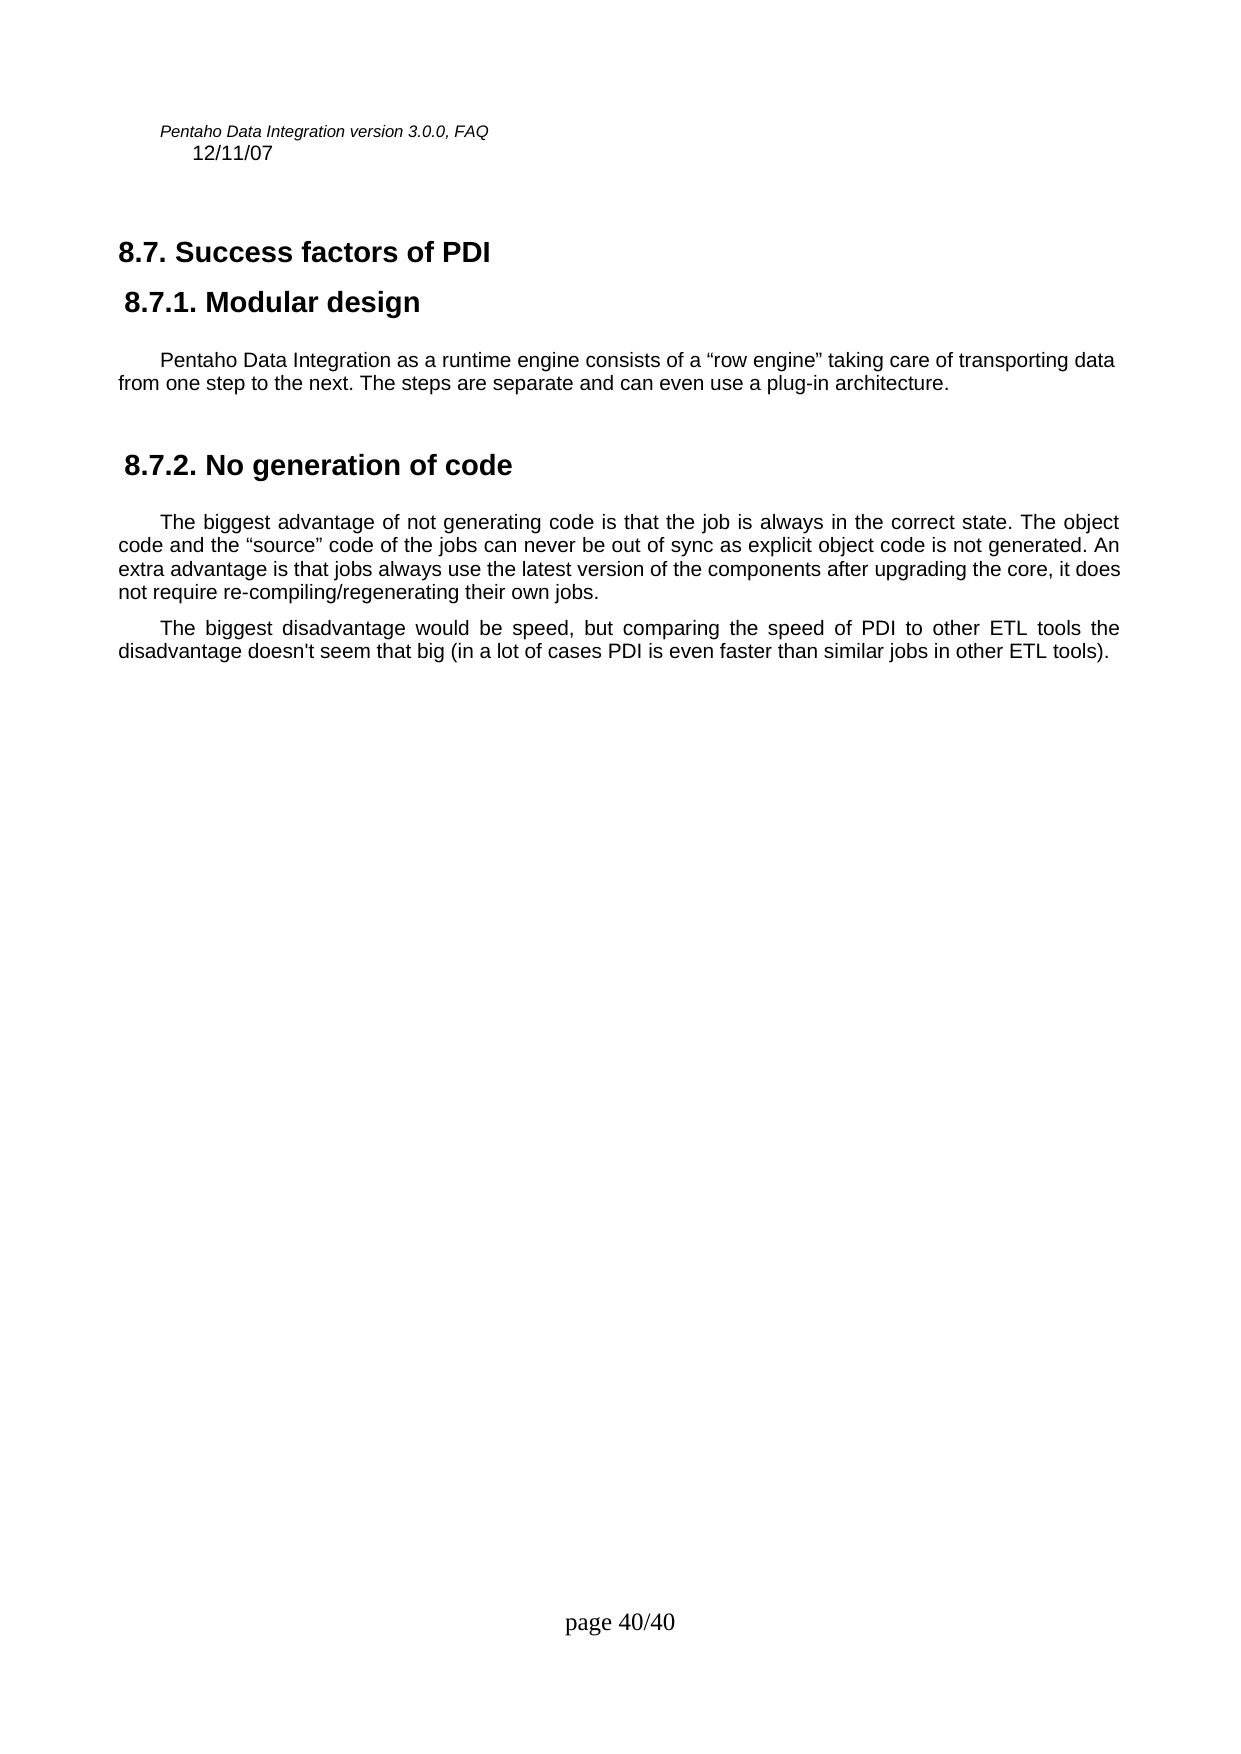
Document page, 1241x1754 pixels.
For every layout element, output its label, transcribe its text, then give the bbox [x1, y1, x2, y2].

text Pentaho Data Integration as a runtime engine consists of a “row engine” taking care of transporting data from one step to the next. The steps are separate and can even use a plug-in architecture. [118, 348, 1122, 394]
subtitle Modular design [124, 286, 1122, 319]
text The biggest advantage of not generating code is that the job is always in the correct state. The object code and the “source” code of the jobs can never be out of sync as explicit object code is not generated. An extra advantage is that jobs always use the latest version of the components after upgrading the core, it does not require re-compiling/regenerating their own jobs. [118, 511, 1122, 604]
text The biggest disadvantage would be speed, but comparing the speed of PDI to other ETL tools the disadvantage doesn't seem that big (in a lot of cases PDI is even faster than similar jobs in other ETL tools). [118, 616, 1122, 663]
subtitle No generation of code [124, 449, 1122, 481]
subtitle Success factors of PDI [118, 236, 1122, 268]
